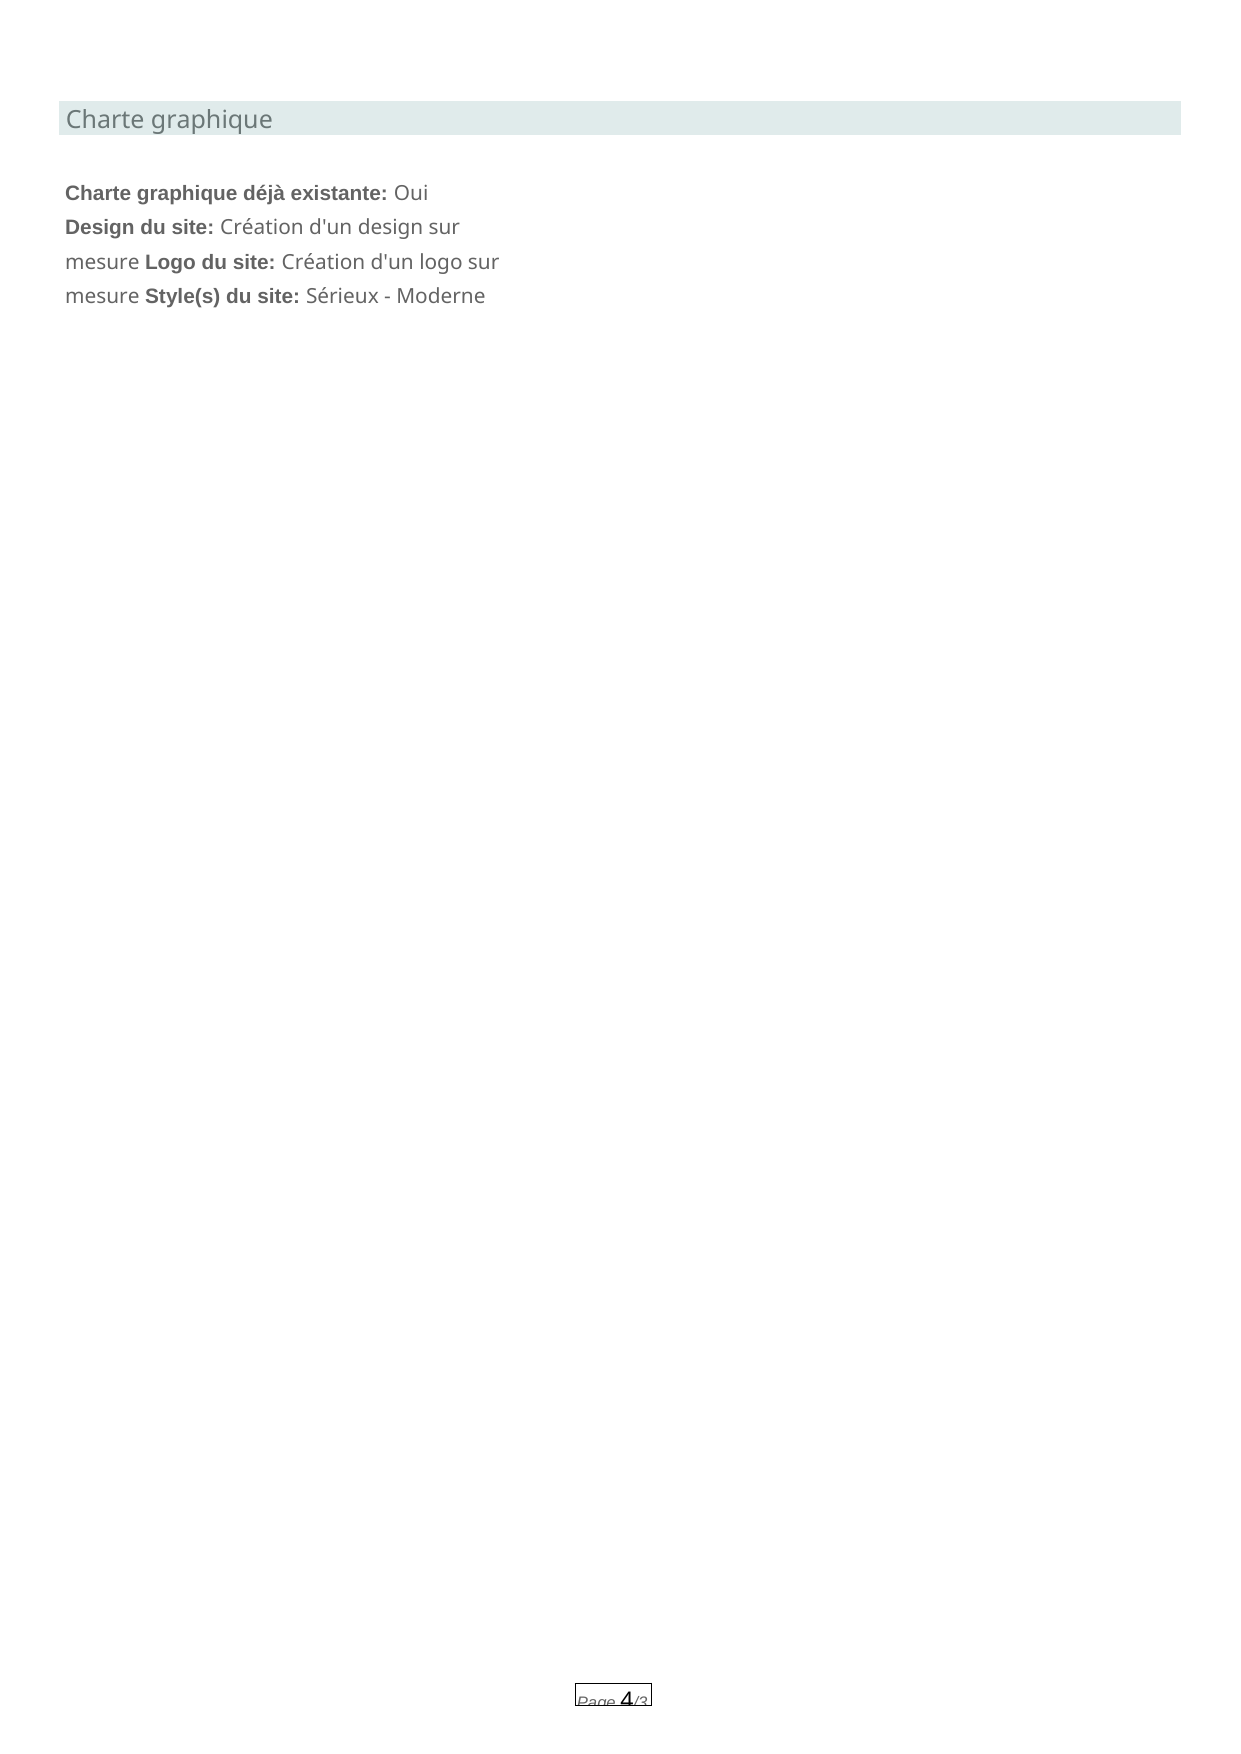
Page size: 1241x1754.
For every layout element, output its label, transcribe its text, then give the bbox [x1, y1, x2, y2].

subtitle Charte graphique [59, 101, 1192, 135]
text Charte graphique déjà existante: Oui [65, 178, 1192, 206]
text Design du site: Création d'un design sur mesure Logo du site: Création d'un logo sur mesure Style(s) du site: Sérieux - Moderne [65, 212, 522, 310]
